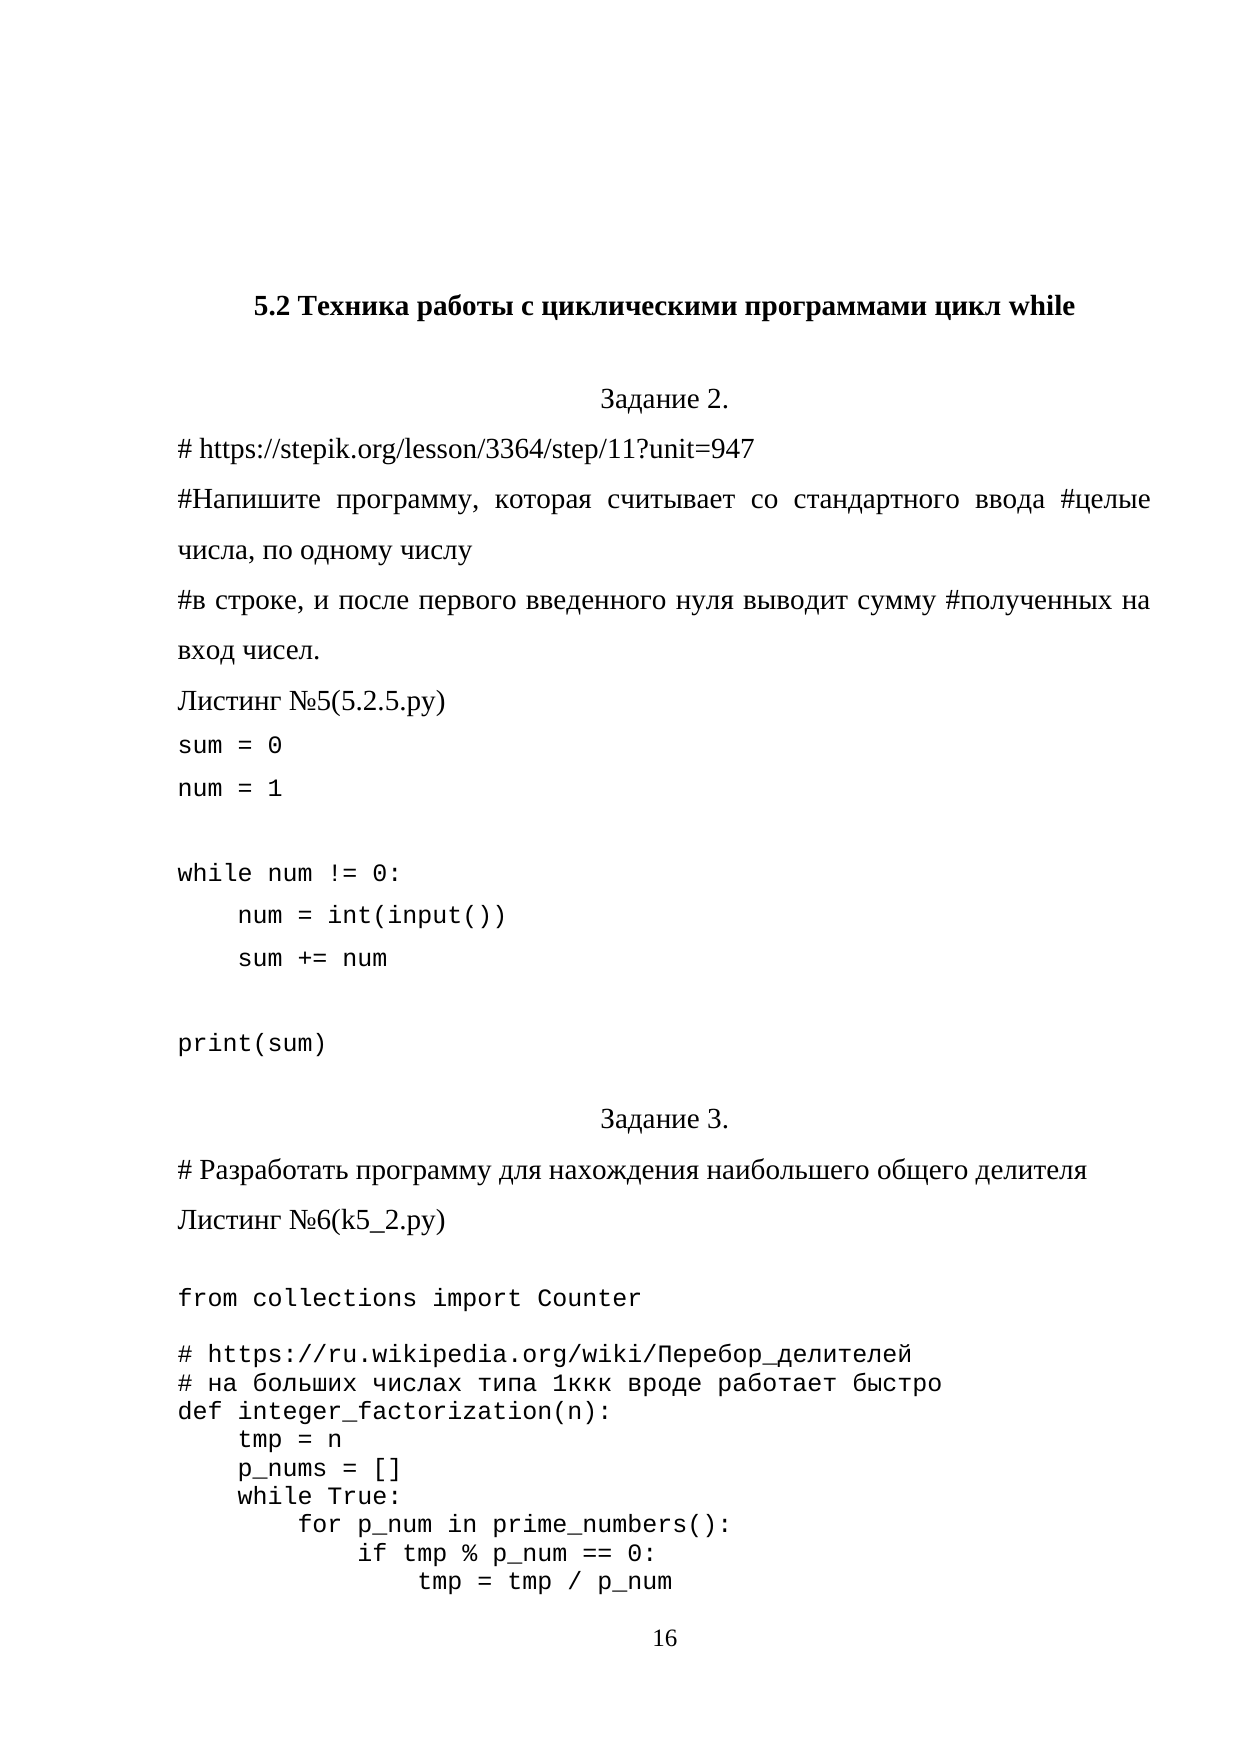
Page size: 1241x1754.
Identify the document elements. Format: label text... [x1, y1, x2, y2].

text num = 1 [177, 776, 1152, 804]
text Листинг №6(k5_2.py) [177, 1202, 1152, 1236]
text from collections import Counter [177, 1285, 1152, 1314]
text def integer_factorization(n): [177, 1399, 1152, 1427]
text #в строке, и после первого введенного нуля выводит сумму #полученных на вход чисел. [177, 582, 1152, 666]
text sum += num [177, 946, 1152, 974]
text Задание 2. [177, 381, 1152, 414]
text Задание 3. [177, 1101, 1152, 1135]
text # Разработать программу для нахождения наибольшего общего делителя [177, 1152, 1152, 1185]
text while num != 0: [177, 861, 1152, 889]
text tmp = tmp / p_num [177, 1569, 1152, 1597]
text Листинг №5(5.2.5.py) [177, 683, 1152, 716]
text print(sum) [177, 1031, 1152, 1059]
text if tmp % p_num == 0: [177, 1540, 1152, 1569]
text for p_num in prime_numbers(): [177, 1512, 1152, 1540]
text while True: [177, 1484, 1152, 1512]
text num = int(input()) [177, 903, 1152, 931]
text 5.2 Техника работы с циклическими программами цикл while [177, 288, 1152, 322]
text # https://ru.wikipedia.org/wiki/Перебор_делителей [177, 1342, 1152, 1370]
text sum = 0 [177, 733, 1152, 761]
text p_nums = [] [177, 1455, 1152, 1484]
text #Напишите программу, которая считывает со стандартного ввода #целые числа, по одному числу [177, 482, 1152, 565]
text # на больших числах типа 1ккк вроде работает быстро [177, 1370, 1152, 1399]
text tmp = n [177, 1427, 1152, 1455]
text # https://stepik.org/lesson/3364/step/11?unit=947 [177, 431, 1152, 465]
